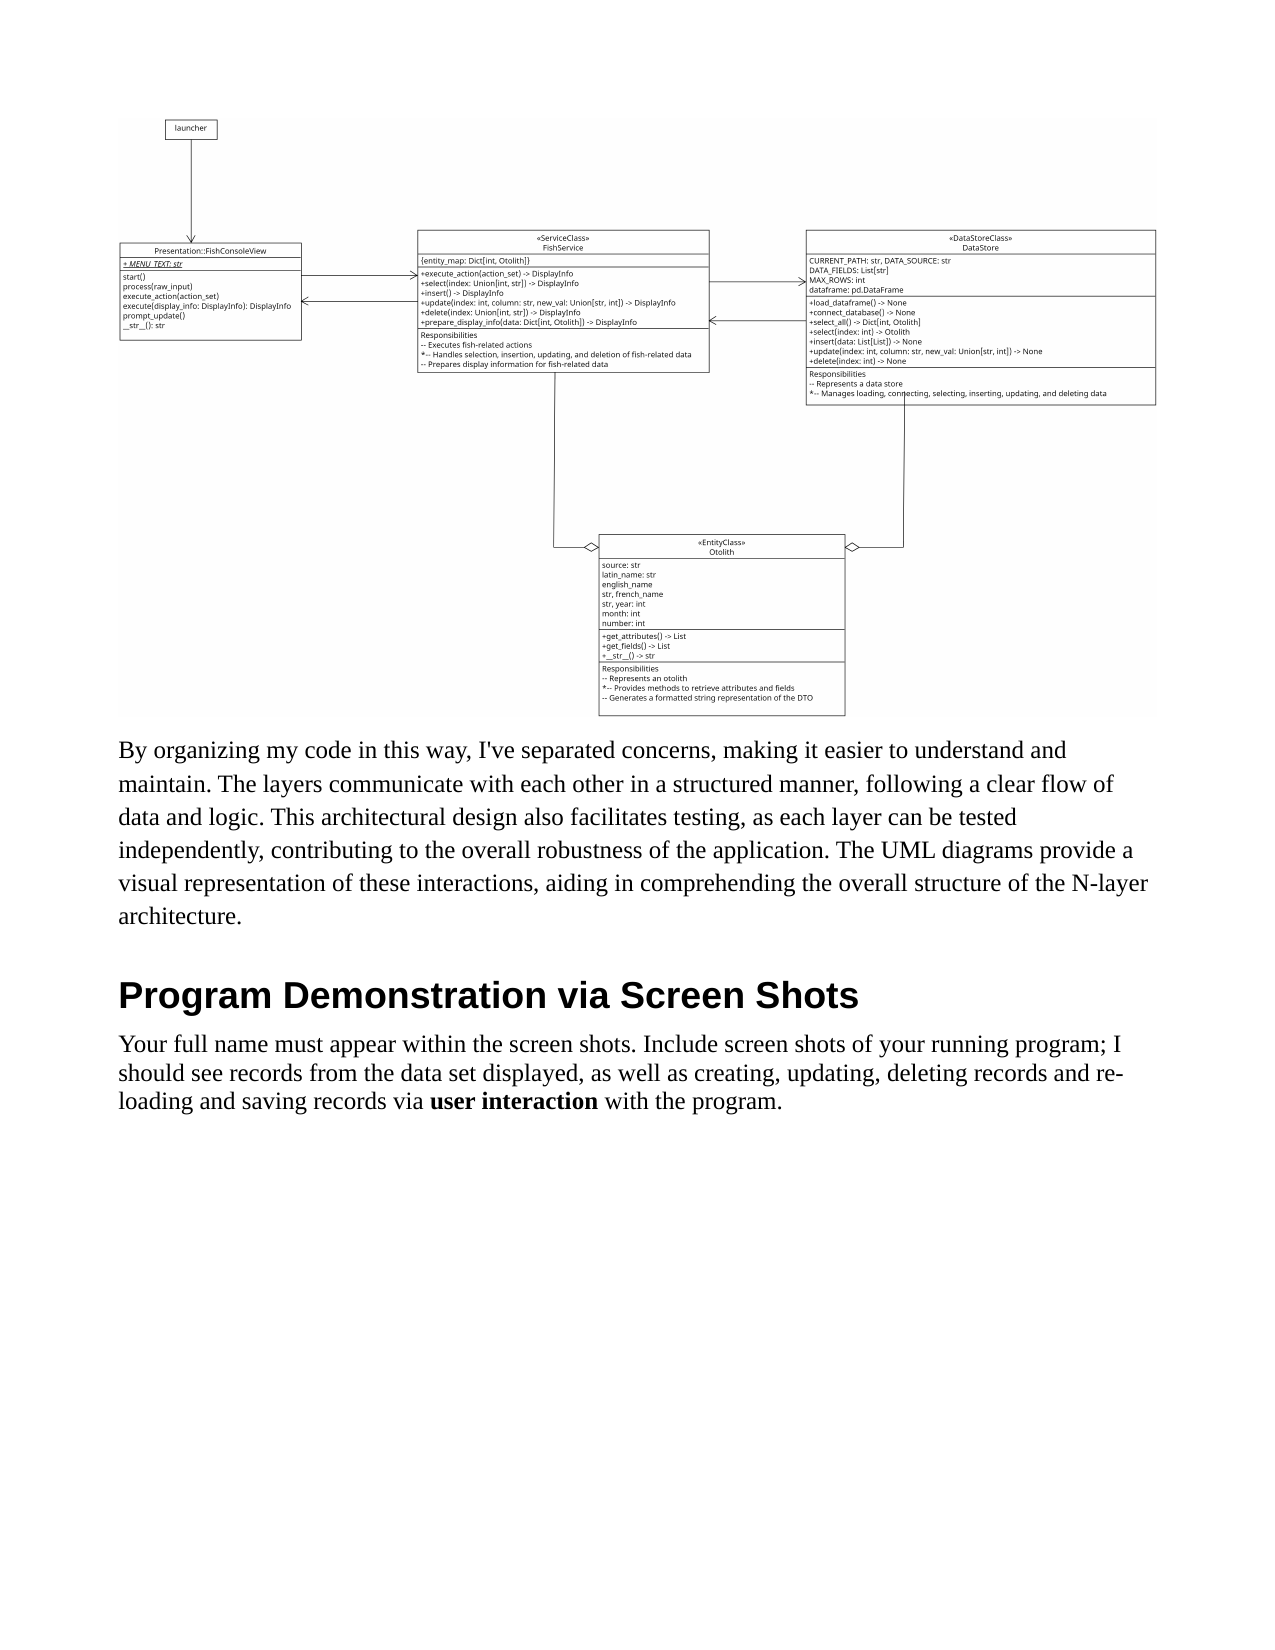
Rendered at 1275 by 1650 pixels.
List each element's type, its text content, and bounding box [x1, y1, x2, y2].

text Your full name must appear within the screen shots. Include screen shots of your running program; I should see records from the data set displayed, as well as creating, updating, deleting records and re-loading and saving records via user interaction with the program. [118, 1029, 1157, 1115]
subtitle Program Demonstration via Screen Shots [118, 973, 1157, 1016]
picture [118, 118, 1157, 717]
text By organizing my code in this way, I've separated concerns, making it easier to understand and maintain. The layers communicate with each other in a structured manner, following a clear flow of data and logic. This architectural design also facilitates testing, as each layer can be tested independently, contributing to the overall robustness of the application. The UML diagrams provide a visual representation of these interactions, aiding in comprehending the overall structure of the N-layer architecture. [118, 736, 1157, 929]
